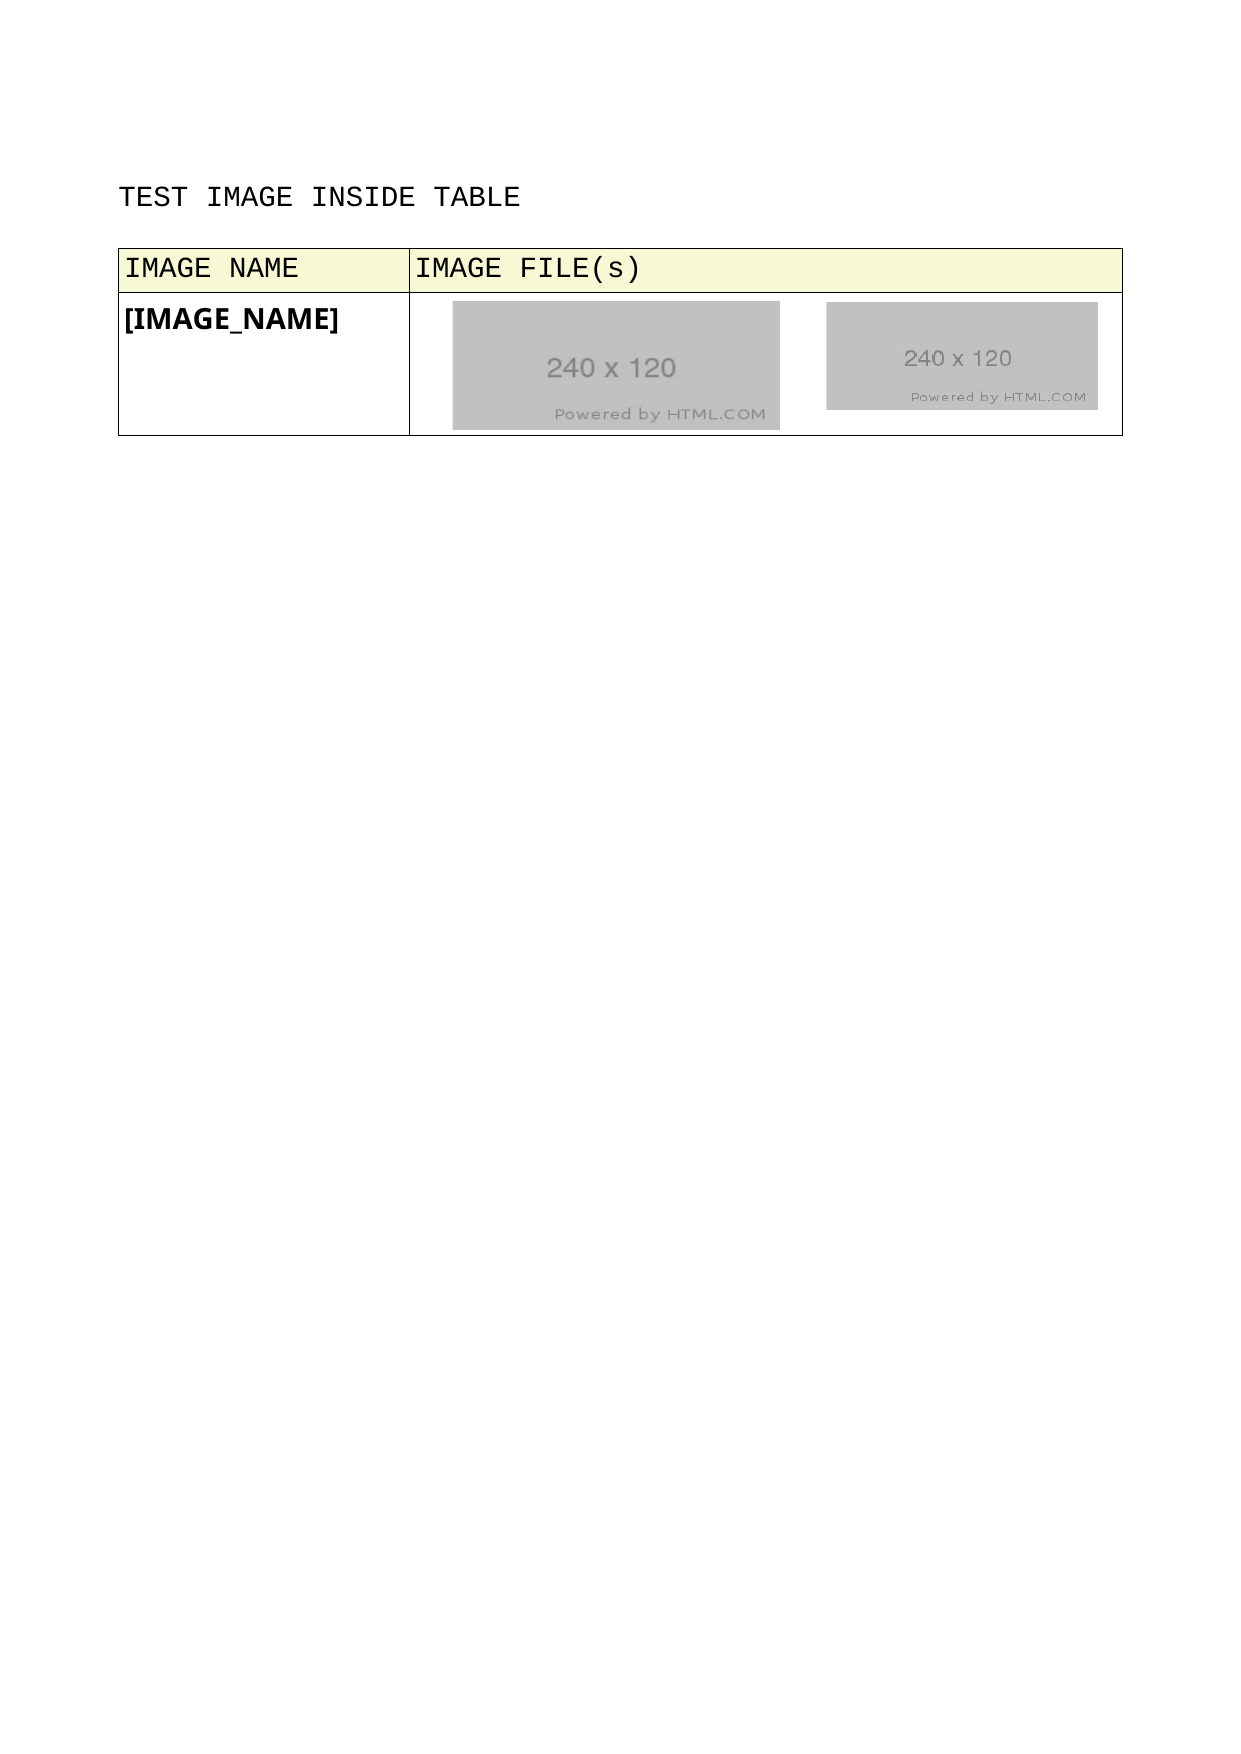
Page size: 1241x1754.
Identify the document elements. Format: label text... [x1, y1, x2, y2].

text TEST IMAGE INSIDE TABLE [118, 182, 1122, 215]
table_cell [410, 293, 1122, 429]
picture [826, 302, 1098, 410]
table_header IMAGE FILE(s) [410, 249, 1122, 292]
table_cell [IMAGE_NAME] [119, 293, 409, 435]
picture [452, 301, 780, 430]
table_header IMAGE NAME [119, 249, 409, 292]
table_cell [410, 430, 1122, 435]
